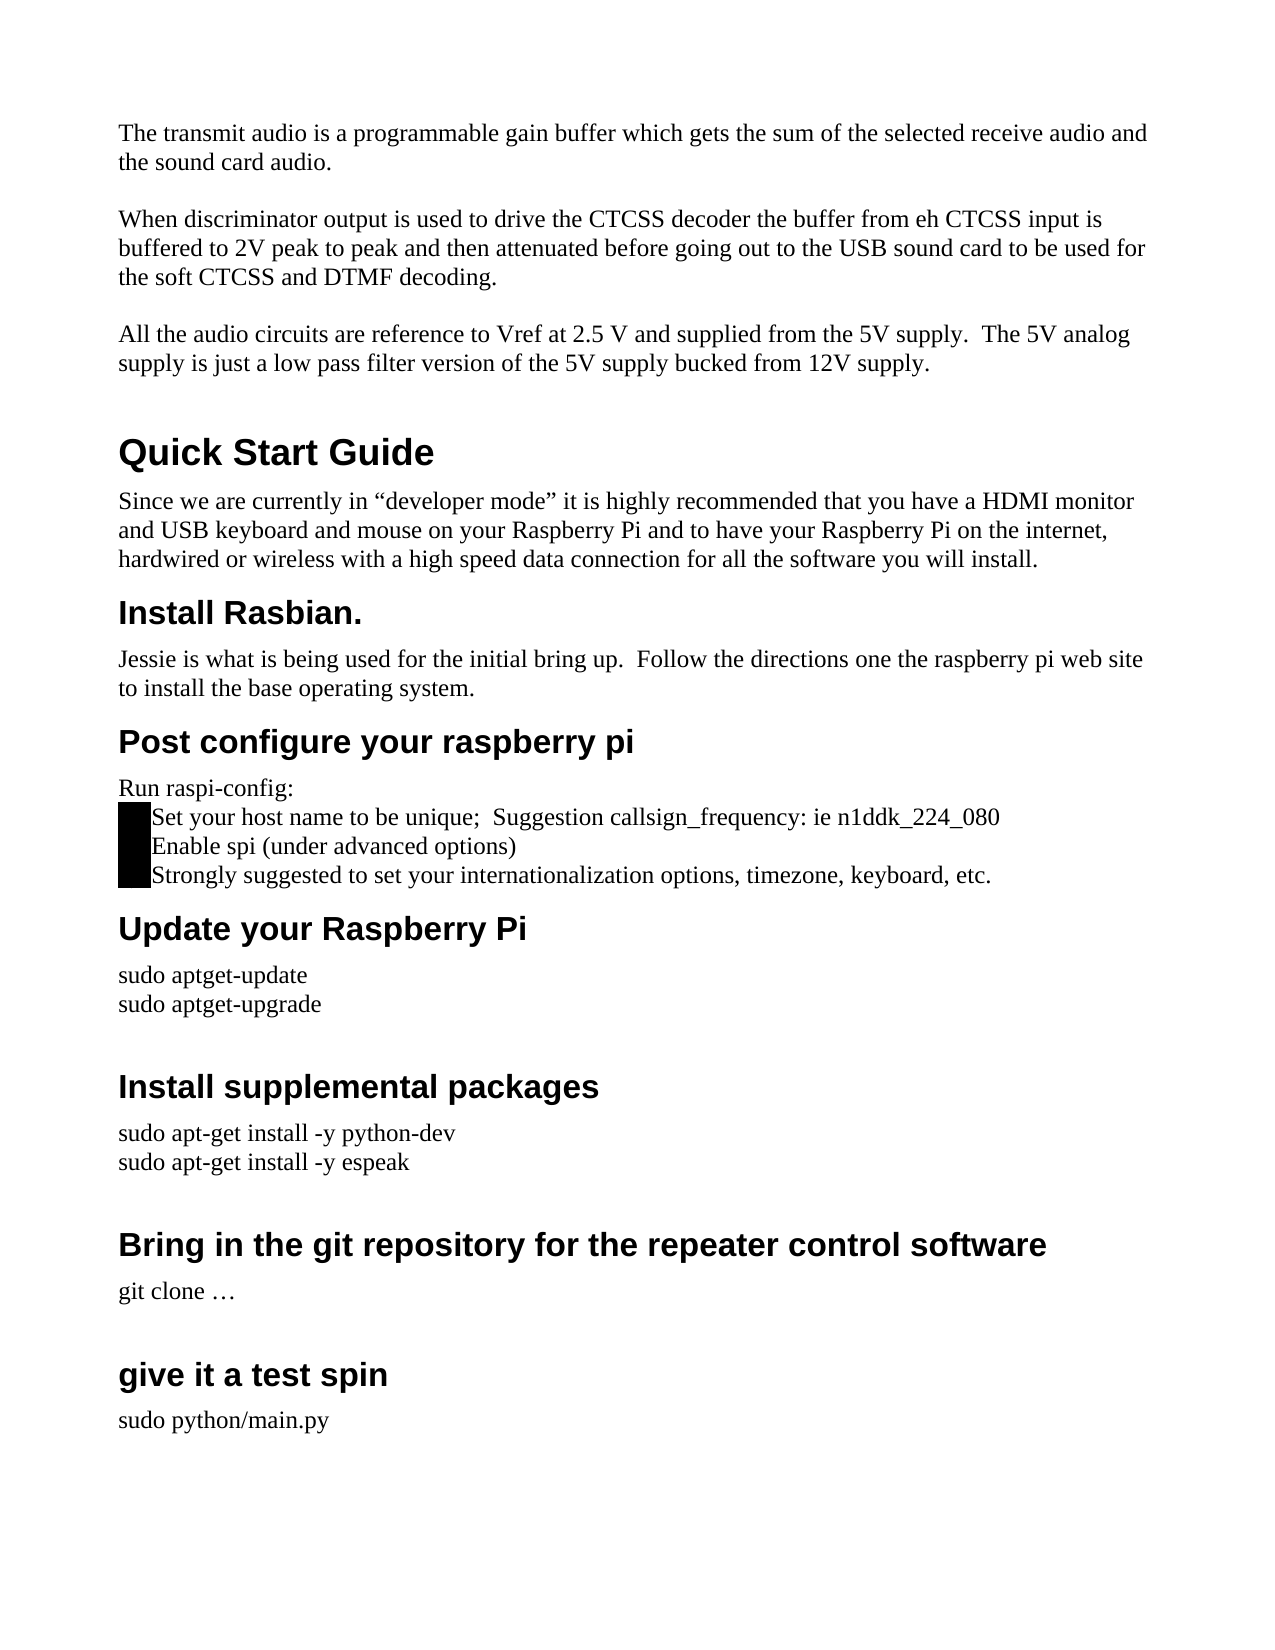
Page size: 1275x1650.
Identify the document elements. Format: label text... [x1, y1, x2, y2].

subtitle Post configure your raspberry pi [118, 723, 1157, 761]
subtitle give it a test spin [118, 1355, 1157, 1393]
subtitle Quick Start Guide [118, 431, 1157, 474]
subtitle Bring in the git repository for the repeater control software [118, 1225, 1157, 1264]
list Set your host name to be unique; Suggestion callsign_frequency: ie n1ddk_224_080 [151, 802, 1157, 831]
text sudo apt-get install -y python-dev [118, 1118, 1157, 1147]
text git clone … [118, 1276, 1157, 1305]
subtitle Update your Raspberry Pi [118, 909, 1157, 948]
text Jessie is what is being used for the initial bring up. Follow the directions one the raspberry pi web site to install the base operating system. [118, 644, 1157, 702]
text sudo python/main.py [118, 1406, 1157, 1434]
text sudo aptget-update [118, 960, 1157, 989]
text The transmit audio is a programmable gain buffer which gets the sum of the selected receive audio and the sound card audio. [118, 118, 1157, 176]
list Strongly suggested to set your internationalization options, timezone, keyboard, etc. [151, 860, 1157, 888]
text Since we are currently in “developer mode” it is highly recommended that you have a HDMI monitor and USB keyboard and mouse on your Raspberry Pi and to have your Raspberry Pi on the internet, hardwired or wireless with a high speed data connection for all the software you will install. [118, 486, 1157, 572]
text sudo apt-get install -y espeak [118, 1147, 1157, 1176]
text sudo aptget-upgrade [118, 989, 1157, 1018]
text Run raspi-config: [118, 773, 1157, 802]
subtitle Install Rasbian. [118, 593, 1157, 632]
text When discriminator output is used to drive the CTCSS decoder the buffer from eh CTCSS input is buffered to 2V peak to peak and then attenuated before going out to the USB sound card to be used for the soft CTCSS and DTMF decoding. [118, 204, 1157, 291]
list Enable spi (under advanced options) [151, 831, 1157, 860]
text All the audio circuits are reference to Vref at 2.5 V and supplied from the 5V supply. The 5V analog supply is just a low pass filter version of the 5V supply bucked from 12V supply. [118, 319, 1157, 377]
subtitle Install supplemental packages [118, 1067, 1157, 1106]
